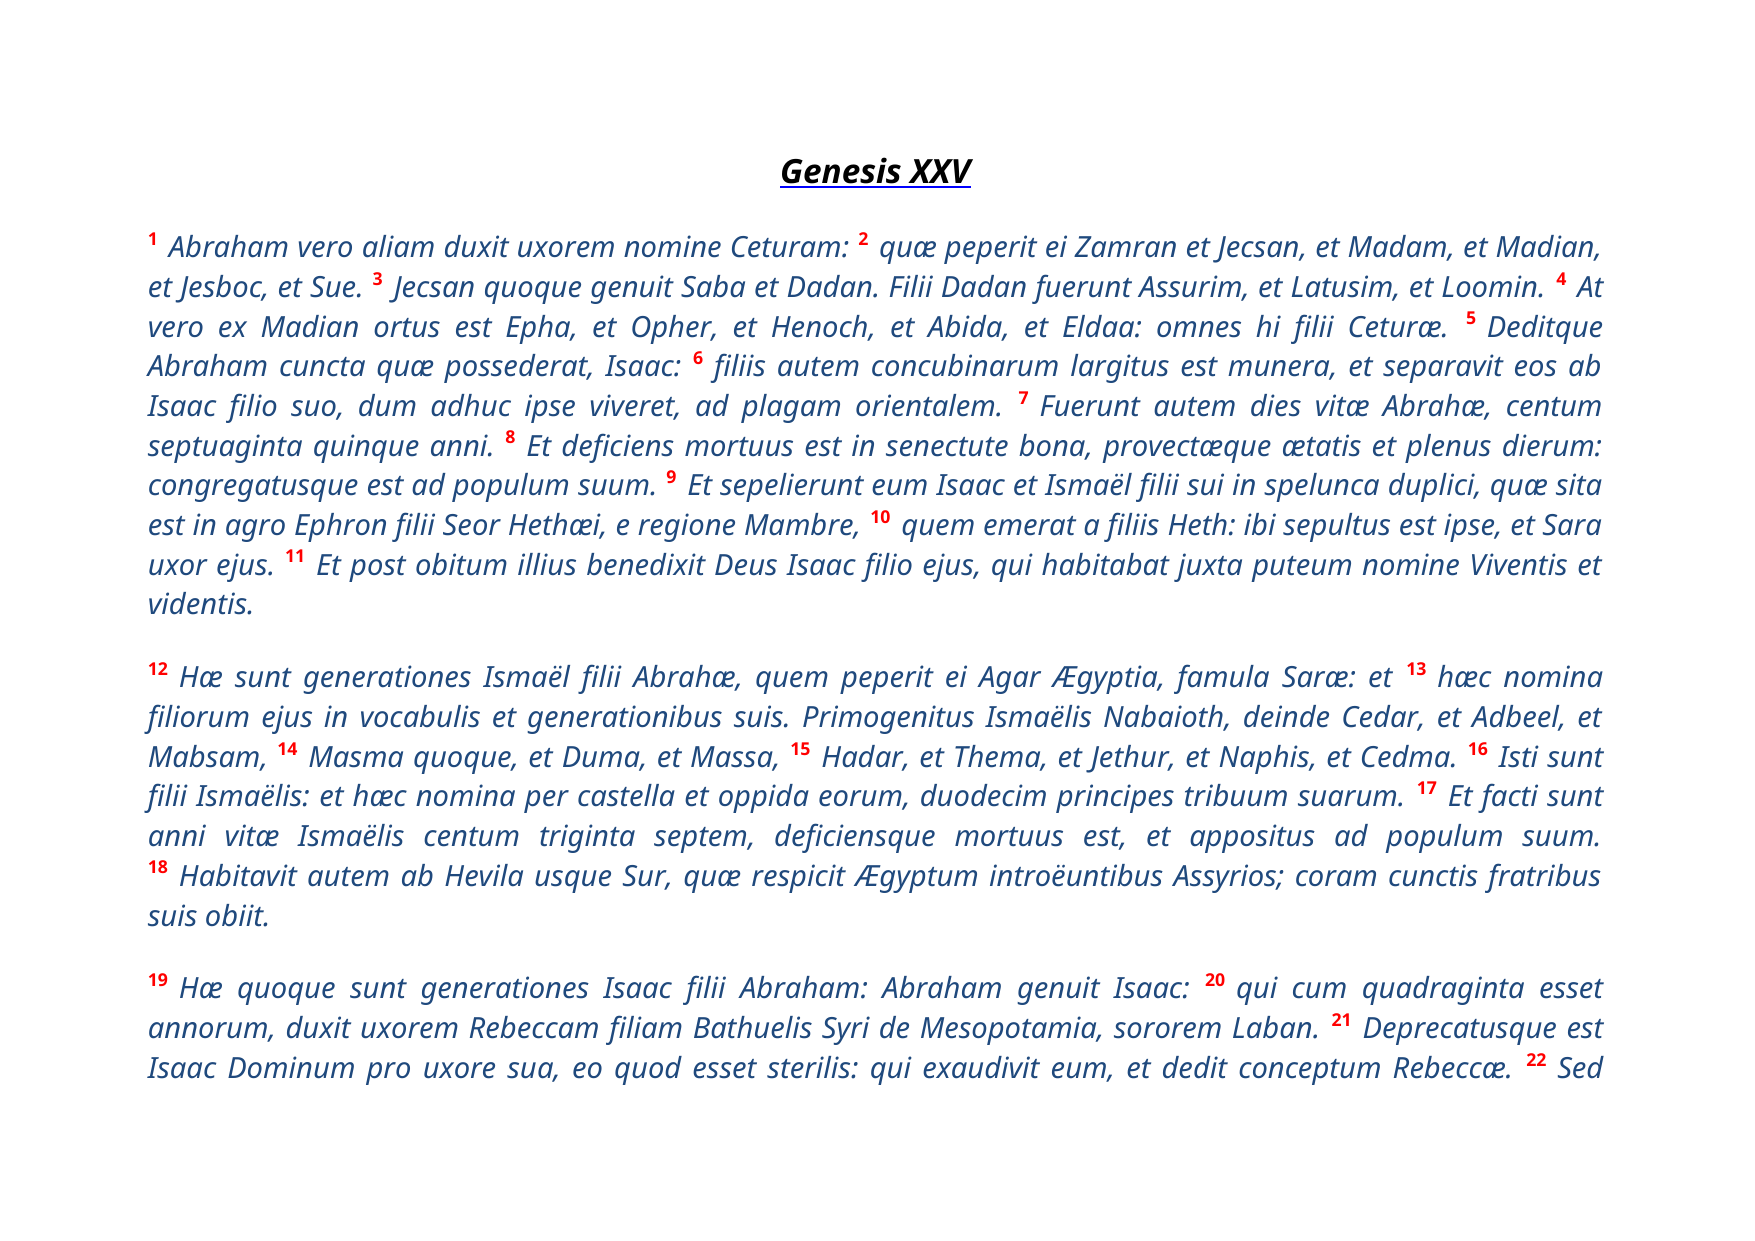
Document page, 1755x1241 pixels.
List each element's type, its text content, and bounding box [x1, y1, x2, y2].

text 1 Abraham vero aliam duxit uxorem nomine Ceturam: 2 quæ peperit ei Zamran et Jecsan, et Madam, et Madian, et Jesboc, et Sue. 3 Jecsan quoque genuit Saba et Dadan. Filii Dadan fuerunt Assurim, et Latusim, et Loomin. 4 At vero ex Madian ortus est Epha, et Opher, et Henoch, et Abida, et Eldaa: omnes hi filii Ceturæ. 5 Deditque Abraham cuncta quæ possederat, Isaac: 6 filiis autem concubinarum largitus est munera, et separavit eos ab Isaac filio suo, dum adhuc ipse viveret, ad plagam orientalem. 7 Fuerunt autem dies vitæ Abrahæ, centum septuaginta quinque anni. 8 Et deficiens mortuus est in senectute bona, provectæque ætatis et plenus dierum: congregatusque est ad populum suum. 9 Et sepelierunt eum Isaac et Ismaël filii sui in spelunca duplici, quæ sita est in agro Ephron filii Seor Hethæi, e regione Mambre, 10 quem emerat a filiis Heth: ibi sepultus est ipse, et Sara uxor ejus. 11 Et post obitum illius benedixit Deus Isaac filio ejus, qui habitabat juxta puteum nomine Viventis et videntis. [148, 226, 1606, 623]
text 19 Hæ quoque sunt generationes Isaac filii Abraham: Abraham genuit Isaac: 20 qui cum quadraginta esset annorum, duxit uxorem Rebeccam filiam Bathuelis Syri de Mesopotamia, sororem Laban. 21 Deprecatusque est Isaac Dominum pro uxore sua, eo quod esset sterilis: qui exaudivit eum, et dedit conceptum Rebeccæ. 22 Sed [148, 968, 1606, 1087]
text 12 Hæ sunt generationes Ismaël filii Abrahæ, quem peperit ei Agar Ægyptia, famula Saræ: et 13 hæc nomina filiorum ejus in vocabulis et generationibus suis. Primogenitus Ismaëlis Nabaioth, deinde Cedar, et Adbeel, et Mabsam, 14 Masma quoque, et Duma, et Massa, 15 Hadar, et Thema, et Jethur, et Naphis, et Cedma. 16 Isti sunt filii Ismaëlis: et hæc nomina per castella et oppida eorum, duodecim principes tribuum suarum. 17 Et facti sunt anni vitæ Ismaëlis centum triginta septem, deficiensque mortuus est, et appositus ad populum suum. 18 Habitavit autem ab Hevila usque Sur, quæ respicit Ægyptum introëuntibus Assyrios; coram cunctis fratribus suis obiit. [148, 657, 1606, 934]
text Genesis XXV [148, 148, 1606, 193]
